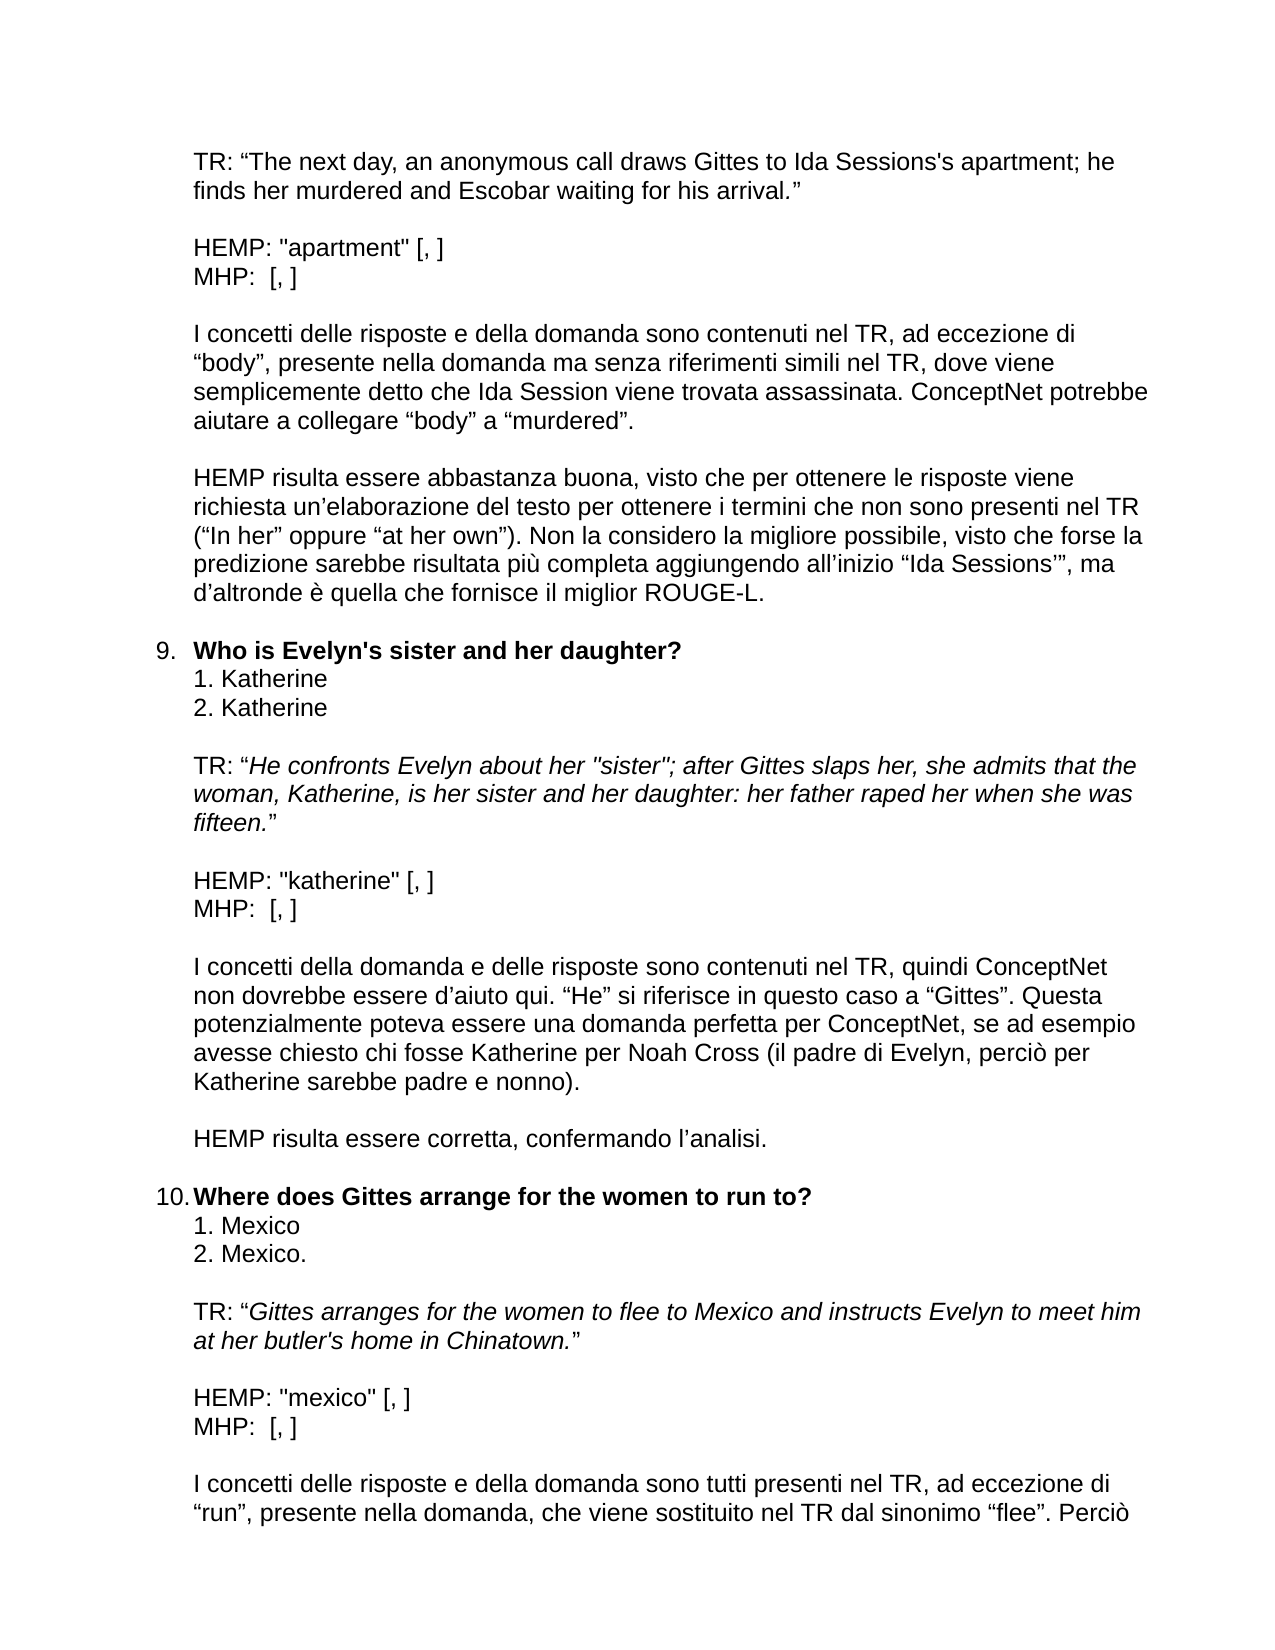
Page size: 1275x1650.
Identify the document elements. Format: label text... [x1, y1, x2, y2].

list Where does Gittes arrange for the women to run to? 1. Mexico 2. Mexico. TR: “Gittes arranges for the women to flee to Mexico and instructs Evelyn to meet him at her butler's home in Chinatown.” HEMP: "mexico" [, ] MHP: [, ] I concetti delle risposte e della domanda sono tutti presenti nel TR, ad eccezione di “run”, presente nella domanda, che viene sostituito nel TR dal sinonimo “flee”. Perciò [156, 1182, 1157, 1527]
list Who is Evelyn's sister and her daughter? 1. Katherine 2. Katherine TR: “He confronts Evelyn about her "sister"; after Gittes slaps her, she admits that the woman, Katherine, is her sister and her daughter: her father raped her when she was fifteen.” HEMP: "katherine" [, ] MHP: [, ] I concetti della domanda e delle risposte sono contenuti nel TR, quindi ConceptNet non dovrebbe essere d’aiuto qui. “He” si riferisce in questo caso a “Gittes”. Questa potenzialmente poteva essere una domanda perfetta per ConceptNet, se ad esempio avesse chiesto chi fosse Katherine per Noah Cross (il padre di Evelyn, perciò per Katherine sarebbe padre e nonno). HEMP risulta essere corretta, confermando l’analisi. [156, 636, 1157, 1182]
list TR: “The next day, an anonymous call draws Gittes to Ida Sessions's apartment; he finds her murdered and Escobar waiting for his arrival.” HEMP: "apartment" [, ] MHP: [, ] I concetti delle risposte e della domanda sono contenuti nel TR, ad eccezione di “body”, presente nella domanda ma senza riferimenti simili nel TR, dove viene semplicemente detto che Ida Session viene trovata assassinata. ConceptNet potrebbe aiutare a collegare “body” a “murdered”. HEMP risulta essere abbastanza buona, visto che per ottenere le risposte viene richiesta un’elaborazione del testo per ottenere i termini che non sono presenti nel TR (“In her” oppure “at her own”). Non la considero la migliore possibile, visto che forse la predizione sarebbe risultata più completa aggiungendo all’inizio “Ida Sessions’”, ma d’altronde è quella che fornisce il miglior ROUGE-L. [156, 118, 1157, 636]
